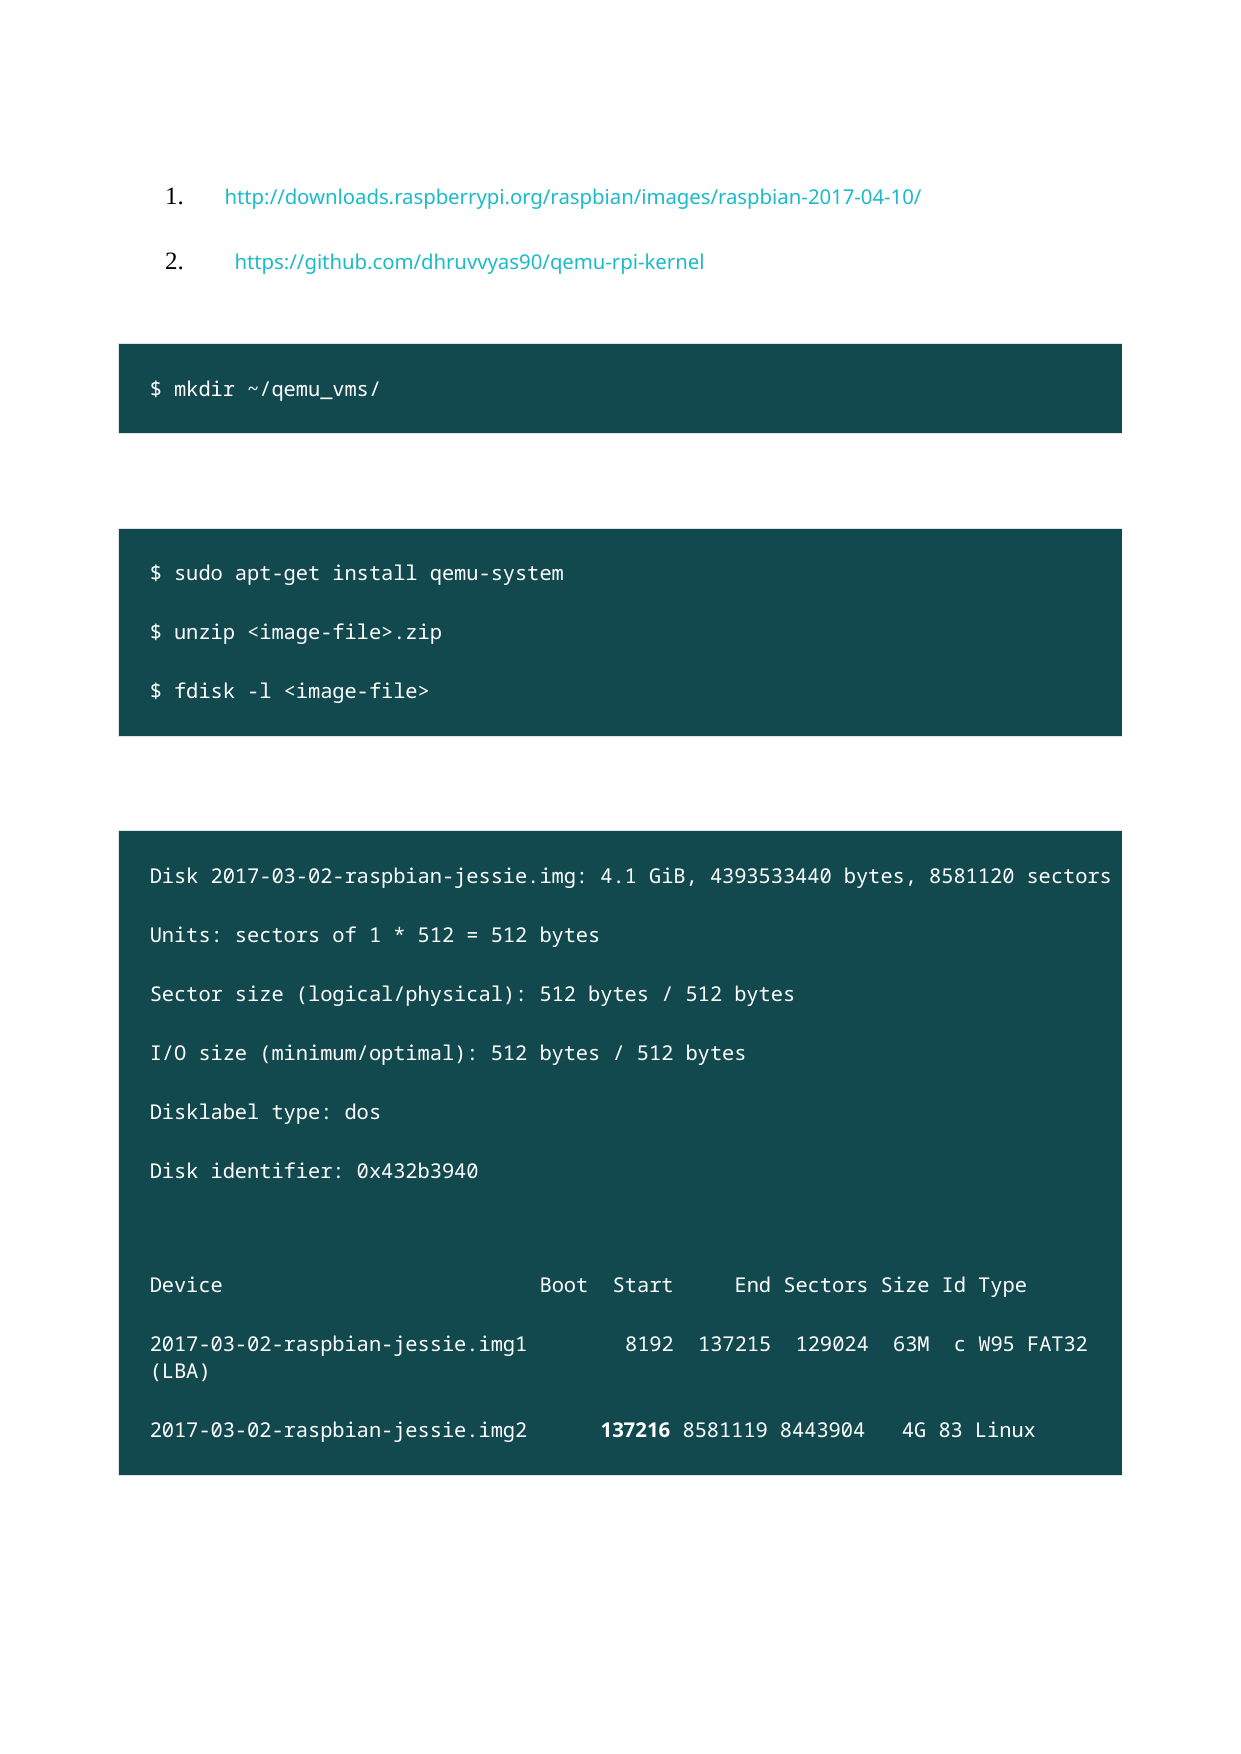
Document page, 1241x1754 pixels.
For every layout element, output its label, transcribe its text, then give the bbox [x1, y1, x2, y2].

list Lateshttps://github.com/dhruvvyas90/qemu-rpi-kernel [118, 246, 1122, 276]
text You see that the filesystem (.img2) starts at sector 137216. Now take that value and multiply it by 512, in this case it’s 512 * 137216 = 70254592 bytes. Use this value as an offset in the following command: [118, 1476, 1122, 1534]
text 2017-03-02-raspbian-jessie.img1 8192 137215 129024 63M c W95 FAT32 (LBA) [119, 1298, 1122, 1384]
text Download and pla [118, 464, 1122, 492]
text $ unzip <image-file>.zip [119, 587, 1122, 646]
text $ sudo apt-get install qemu-system [119, 529, 1122, 587]
text Sector size (logical/physical): 512 bytes / 512 bytes [119, 948, 1122, 1007]
text Disk 2017-03-02-raspbian-jessie.img: 4.1 GiB, 4393533440 bytes, 8581120 sectors [119, 831, 1122, 889]
text $ mkdir ~/qemu_vms/ [119, 344, 1122, 433]
text You should see something like this: [118, 767, 1122, 795]
text Device Boot Start End Sectors Size Id Type [119, 1239, 1122, 1298]
text Disk identifier: 0x432b3940 [119, 1125, 1122, 1184]
text n you will need the following: [118, 118, 1122, 146]
text Disklabel type: dos [119, 1066, 1122, 1125]
text Inside your Ubuntu VM, create a new folder: [118, 280, 1122, 308]
text Units: sectors of 1 * 512 = 512 bytes [119, 889, 1122, 948]
text 2017-03-02-raspbian-jessie.img2 137216 8581119 8443904 4G 83 Linux [119, 1384, 1122, 1475]
text $ fdisk -l <image-file> [119, 646, 1122, 736]
list A e: http://downloads.raspberrypi.org/raspbian/images/raspbian-2017-04-10/ (other versions might work, but Jessie is recommended) [118, 181, 1122, 242]
text I/O size (minimum/optimal): 512 bytes / 512 bytes [119, 1007, 1122, 1066]
